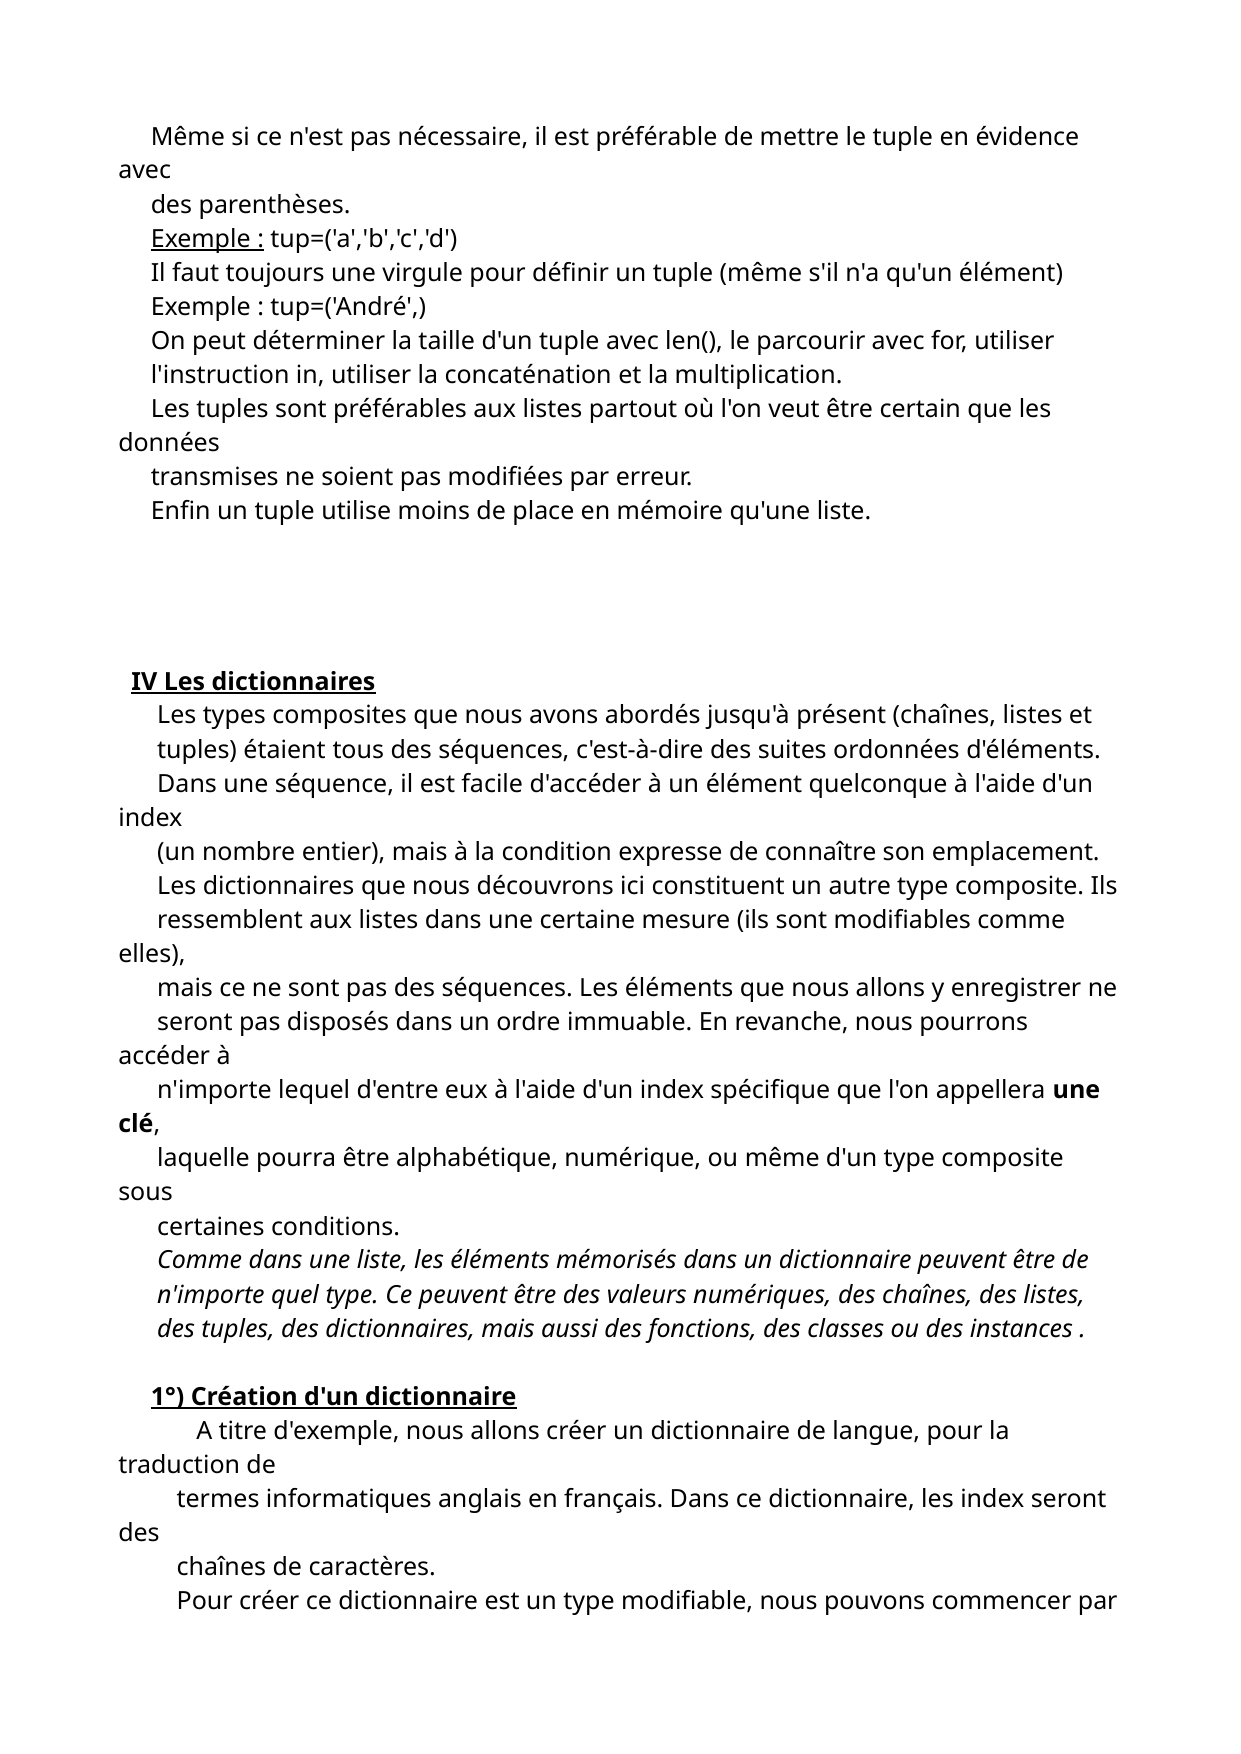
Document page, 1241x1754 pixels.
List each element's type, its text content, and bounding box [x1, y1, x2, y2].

text tuples) étaient tous des séquences, c'est-à-dire des suites ordonnées d'éléments. [118, 731, 1122, 765]
text Les types composites que nous avons abordés jusqu'à présent (chaînes, listes et [118, 697, 1122, 731]
text chaînes de caractères. [118, 1549, 1122, 1583]
text des parenthèses. [118, 186, 1122, 220]
text des tuples, des dictionnaires, mais aussi des fonctions, des classes ou des instances . [118, 1310, 1122, 1344]
text ressemblent aux listes dans une certaine mesure (ils sont modifiables comme elles), [118, 902, 1122, 970]
text 1°) Création d'un dictionnaire [118, 1378, 1122, 1412]
text A titre d'exemple, nous allons créer un dictionnaire de langue, pour la traduction de [118, 1412, 1122, 1481]
text Dans une séquence, il est facile d'accéder à un élément quelconque à l'aide d'un index [118, 765, 1122, 833]
text mais ce ne sont pas des séquences. Les éléments que nous allons y enregistrer ne [118, 970, 1122, 1004]
text seront pas disposés dans un ordre immuable. En revanche, nous pourrons accéder à [118, 1004, 1122, 1072]
text IV Les dictionnaires [118, 663, 1122, 697]
text transmises ne soient pas modifiées par erreur. [118, 459, 1122, 493]
text Même si ce n'est pas nécessaire, il est préférable de mettre le tuple en évidence avec [118, 118, 1122, 186]
text l'instruction in, utiliser la concaténation et la multiplication. [118, 357, 1122, 391]
text termes informatiques anglais en français. Dans ce dictionnaire, les index seront des [118, 1481, 1122, 1549]
text certaines conditions. [118, 1208, 1122, 1242]
text Les tuples sont préférables aux listes partout où l'on veut être certain que les données [118, 391, 1122, 459]
text n'importe quel type. Ce peuvent être des valeurs numériques, des chaînes, des listes, [118, 1276, 1122, 1310]
text n'importe lequel d'entre eux à l'aide d'un index spécifique que l'on appellera une clé, [118, 1072, 1122, 1140]
text Comme dans une liste, les éléments mémorisés dans un dictionnaire peuvent être de [118, 1242, 1122, 1276]
text Exemple : tup=('a','b','c','d') [118, 220, 1122, 254]
text laquelle pourra être alphabétique, numérique, ou même d'un type composite sous [118, 1140, 1122, 1208]
text Enfin un tuple utilise moins de place en mémoire qu'une liste. [118, 493, 1122, 527]
text Les dictionnaires que nous découvrons ici constituent un autre type composite. Ils [118, 867, 1122, 902]
text On peut déterminer la taille d'un tuple avec len(), le parcourir avec for, utiliser [118, 322, 1122, 357]
text (un nombre entier), mais à la condition expresse de connaître son emplacement. [118, 833, 1122, 867]
text Pour créer ce dictionnaire est un type modifiable, nous pouvons commencer par [118, 1583, 1122, 1617]
text Exemple : tup=('André',) [118, 288, 1122, 322]
text Il faut toujours une virgule pour définir un tuple (même s'il n'a qu'un élément) [118, 254, 1122, 288]
